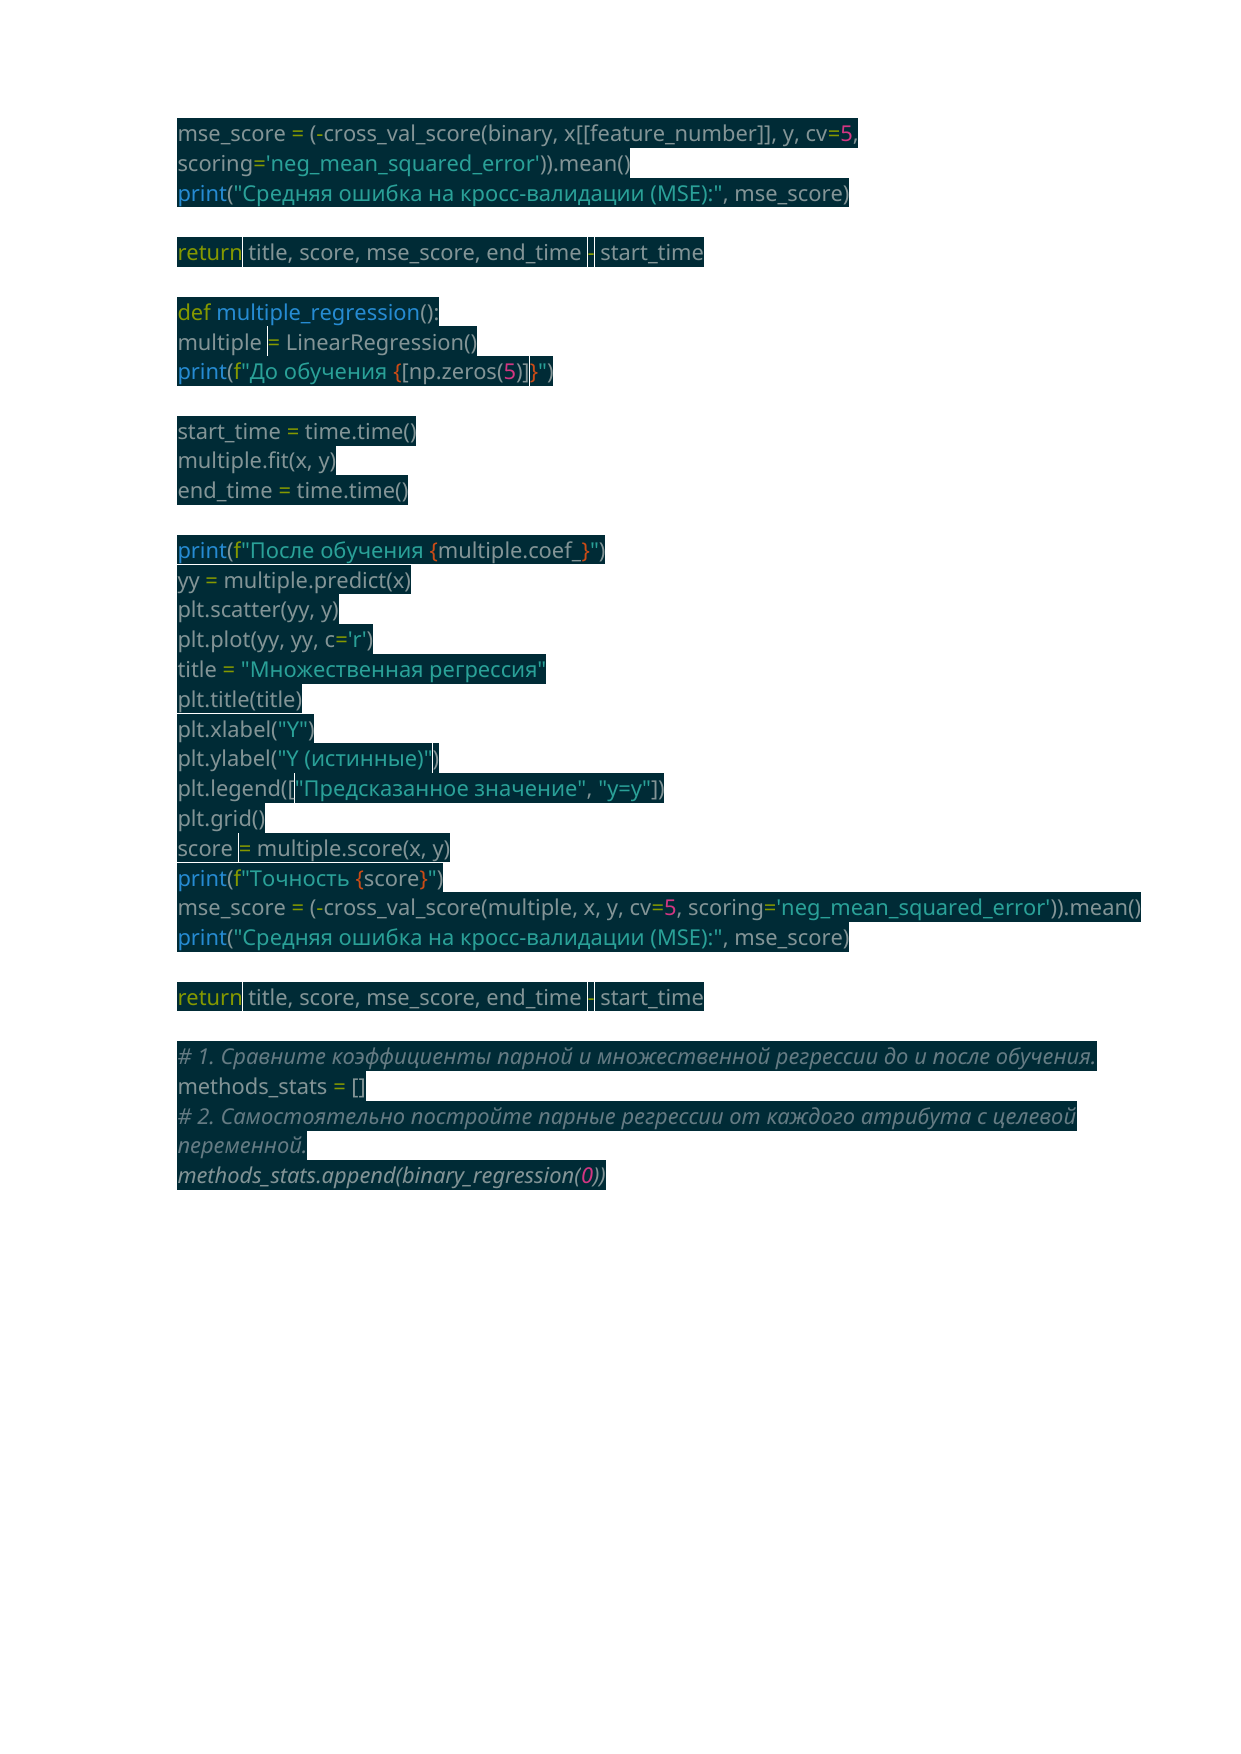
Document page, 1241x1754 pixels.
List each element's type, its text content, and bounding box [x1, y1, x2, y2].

text plt.ylabel("Y (истинные)") [177, 743, 1152, 773]
text plt.grid() [177, 803, 1152, 833]
text methods_stats = [] [177, 1071, 1152, 1101]
text multiple = LinearRegression() [177, 326, 1152, 356]
text # 2. Самостоятельно постройте парные регрессии от каждого атрибута с целевой переменной. [177, 1101, 1152, 1160]
text plt.scatter(yy, y) [177, 594, 1152, 624]
text methods_stats.append(binary_regression(0)) [177, 1160, 1152, 1190]
text mse_score = (-cross_val_score(binary, x[[feature_number]], y, cv=5, scoring='neg_mean_squared_error')).mean() [177, 118, 1152, 178]
text plt.title(title) [177, 684, 1152, 713]
text return title, score, mse_score, end_time - start_time [177, 982, 1152, 1011]
text mse_score = (-cross_val_score(multiple, x, y, cv=5, scoring='neg_mean_squared_error')).mean() [177, 892, 1152, 922]
text print(f"До обучения {[np.zeros(5)]}") [177, 356, 1152, 386]
text print(f"Точность {score}") [177, 862, 1152, 892]
text plt.legend(["Предсказанное значение", "y=y"]) [177, 773, 1152, 803]
text print(f"После обучения {multiple.coef_}") [177, 535, 1152, 564]
text start_time = time.time() [177, 416, 1152, 446]
text score = multiple.score(x, y) [177, 833, 1152, 862]
text print("Средняя ошибка на кросс-валидации (MSE):", mse_score) [177, 922, 1152, 952]
text plt.xlabel("Y") [177, 713, 1152, 743]
text return title, score, mse_score, end_time - start_time [177, 237, 1152, 267]
text print("Средняя ошибка на кросс-валидации (MSE):", mse_score) [177, 178, 1152, 207]
text multiple.fit(x, y) [177, 446, 1152, 475]
text title = "Множественная регрессия" [177, 654, 1152, 684]
text plt.plot(yy, yy, c='r') [177, 624, 1152, 654]
text end_time = time.time() [177, 475, 1152, 505]
text def multiple_regression(): [177, 297, 1152, 326]
text yy = multiple.predict(x) [177, 564, 1152, 594]
text # 1. Сравните коэффициенты парной и множественной регрессии до и после обучения. [177, 1041, 1152, 1071]
